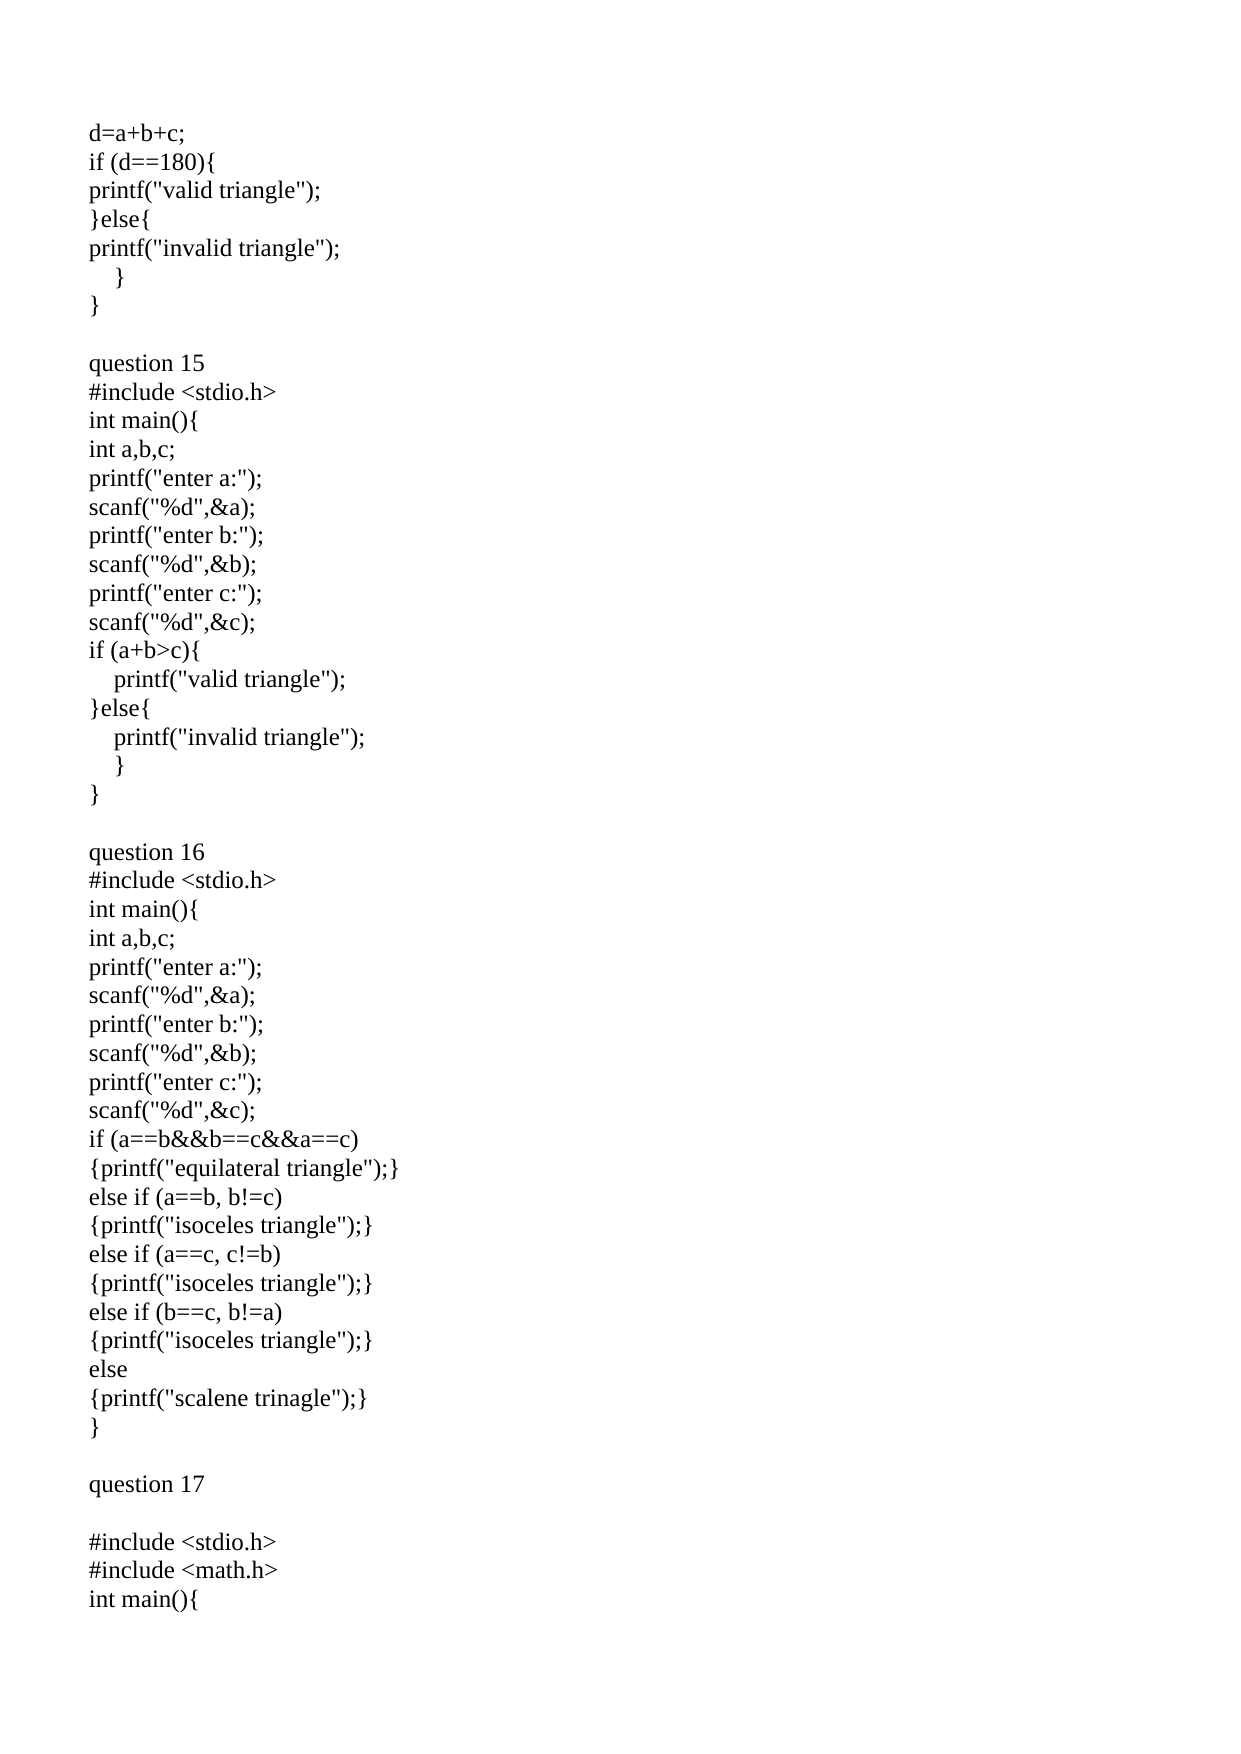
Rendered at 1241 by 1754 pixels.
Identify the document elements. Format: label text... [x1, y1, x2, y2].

text else if (a==b, b!=c) [89, 1182, 1122, 1211]
text } [89, 262, 1122, 291]
text question 15 [89, 348, 1122, 377]
text printf("enter b:"); [89, 521, 1122, 549]
text question 16 [89, 837, 1122, 866]
text else [89, 1354, 1122, 1383]
text int main(){ [89, 894, 1122, 923]
text else if (a==c, c!=b) [89, 1239, 1122, 1268]
text question 17 [89, 1469, 1122, 1498]
text printf("enter a:"); [89, 952, 1122, 981]
text printf("valid triangle"); [89, 664, 1122, 693]
text {printf("equilateral triangle");} [89, 1153, 1122, 1182]
text printf("invalid triangle"); [89, 722, 1122, 751]
text else if (b==c, b!=a) [89, 1297, 1122, 1326]
text int main(){ [89, 1584, 1122, 1613]
text } [89, 1412, 1122, 1441]
text {printf("isoceles triangle");} [89, 1211, 1122, 1239]
text printf("enter a:"); [89, 463, 1122, 492]
text scanf("%d",&c); [89, 1096, 1122, 1124]
text d=a+b+c; [89, 118, 1122, 147]
text scanf("%d",&b); [89, 549, 1122, 578]
text printf("enter c:"); [89, 578, 1122, 607]
text } [89, 291, 1122, 319]
text scanf("%d",&c); [89, 607, 1122, 636]
text scanf("%d",&a); [89, 492, 1122, 521]
text #include <math.h> [89, 1556, 1122, 1584]
text } [89, 779, 1122, 808]
text printf("enter b:"); [89, 1009, 1122, 1038]
text } [89, 751, 1122, 779]
text scanf("%d",&b); [89, 1038, 1122, 1067]
text int main(){ [89, 406, 1122, 434]
text {printf("isoceles triangle");} [89, 1268, 1122, 1297]
text if (d==180){ [89, 147, 1122, 176]
text printf("enter c:"); [89, 1067, 1122, 1096]
text {printf("isoceles triangle");} [89, 1326, 1122, 1354]
text #include <stdio.h> [89, 1527, 1122, 1556]
text #include <stdio.h> [89, 377, 1122, 406]
text printf("invalid triangle"); [89, 233, 1122, 262]
text }else{ [89, 693, 1122, 722]
text }else{ [89, 204, 1122, 233]
text printf("valid triangle"); [89, 176, 1122, 204]
text if (a==b&&b==c&&a==c) [89, 1124, 1122, 1153]
text if (a+b>c){ [89, 636, 1122, 664]
text int a,b,c; [89, 434, 1122, 463]
text #include <stdio.h> [89, 866, 1122, 894]
text scanf("%d",&a); [89, 981, 1122, 1009]
text {printf("scalene trinagle");} [89, 1383, 1122, 1412]
text int a,b,c; [89, 923, 1122, 952]
